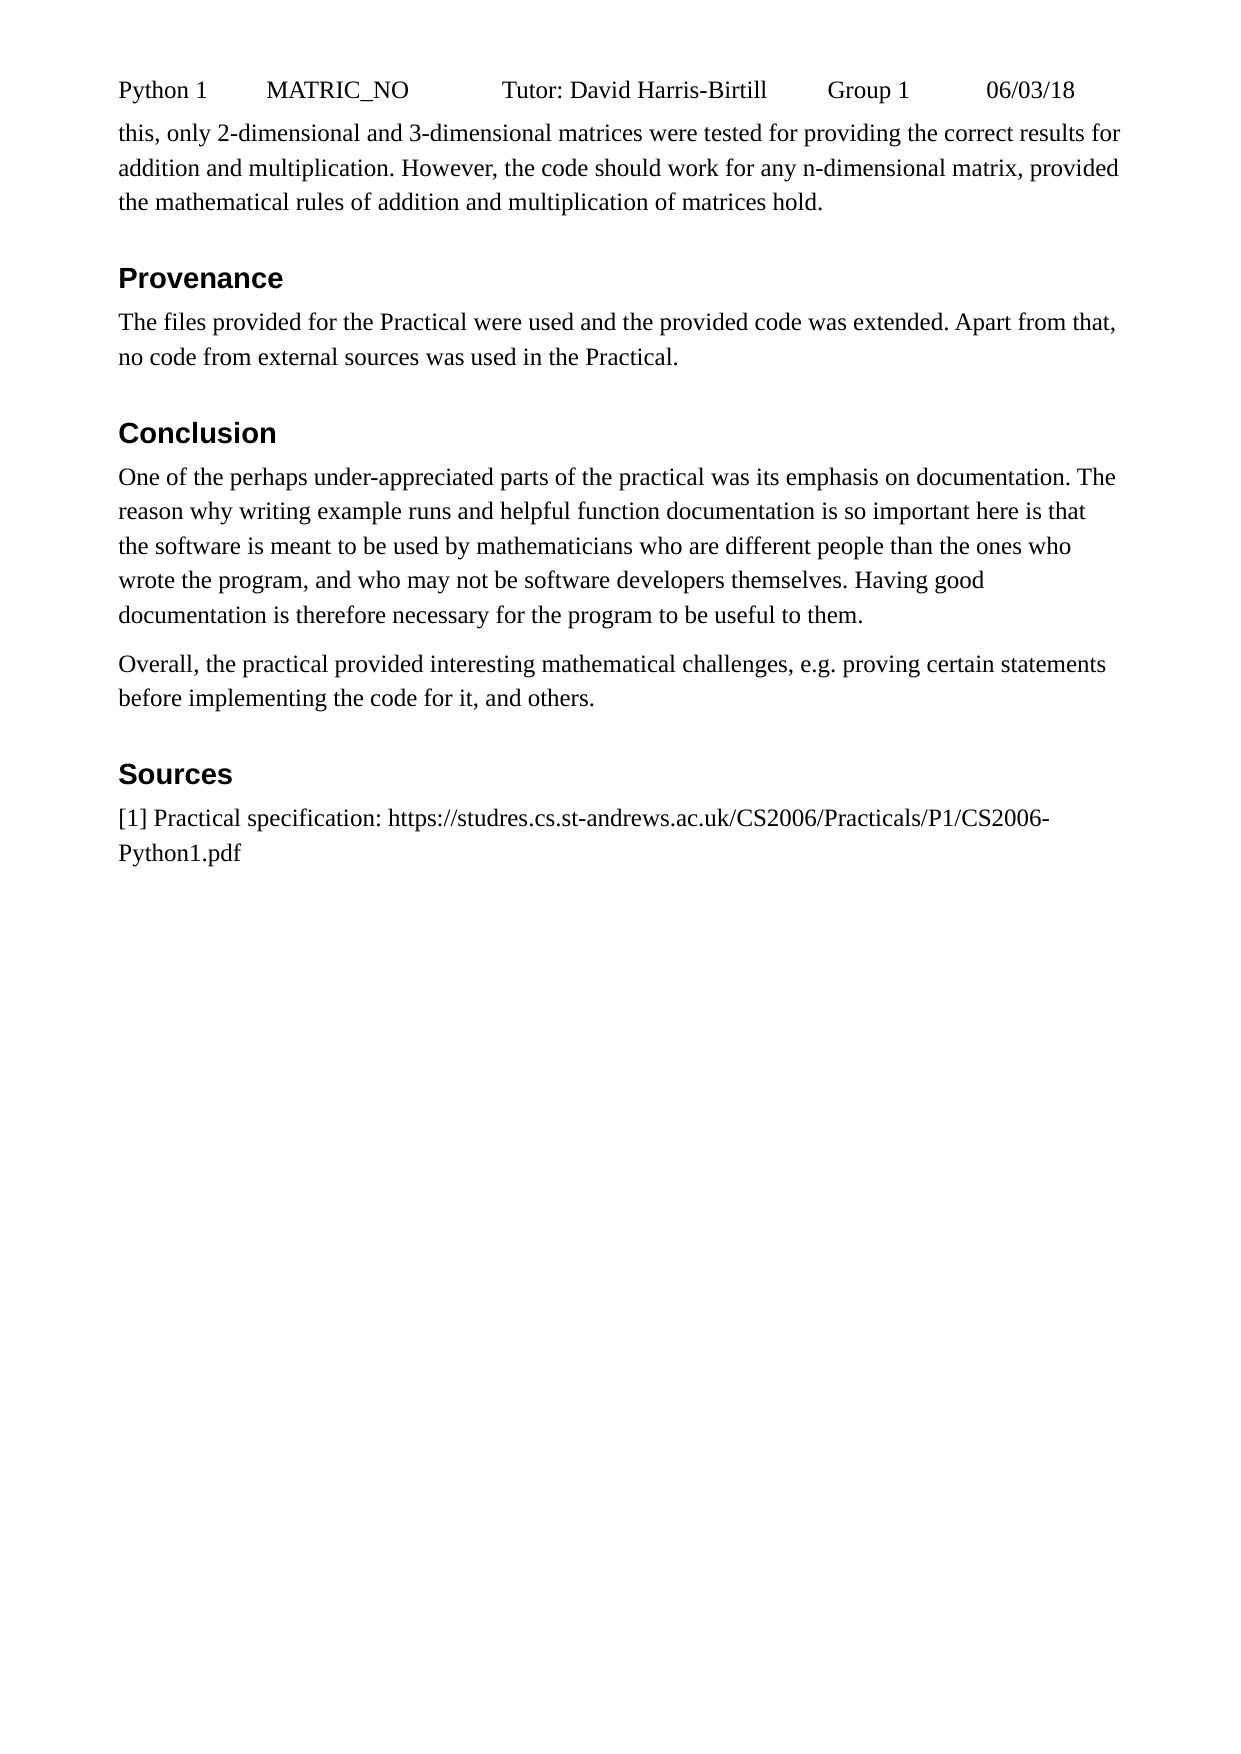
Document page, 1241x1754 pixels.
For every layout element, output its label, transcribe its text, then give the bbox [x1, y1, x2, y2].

subtitle Provenance [118, 261, 1122, 295]
text The files provided for the Practical were used and the provided code was extended. Apart from that, no code from external sources was used in the Practical. [118, 307, 1122, 370]
text [1] Practical specification: https://studres.cs.st-andrews.ac.uk/CS2006/Practicals/P1/CS2006-Python1.pdf [118, 803, 1122, 867]
subtitle Sources [118, 757, 1122, 791]
subtitle Conclusion [118, 416, 1122, 449]
text Overall, the practical provided interesting mathematical challenges, e.g. proving certain statements before implementing the code for it, and others. [118, 649, 1122, 712]
text this, only 2-dimensional and 3-dimensional matrices were tested for providing the correct results for addition and multiplication. However, the code should work for any n-dimensional matrix, provided the mathematical rules of addition and multiplication of matrices hold. [118, 118, 1122, 216]
text One of the perhaps under-appreciated parts of the practical was its emphasis on documentation. The reason why writing example runs and helpful function documentation is so important here is that the software is meant to be used by mathematicians who are different people than the ones who wrote the program, and who may not be software developers themselves. Having good documentation is therefore necessary for the program to be useful to them. [118, 462, 1122, 628]
